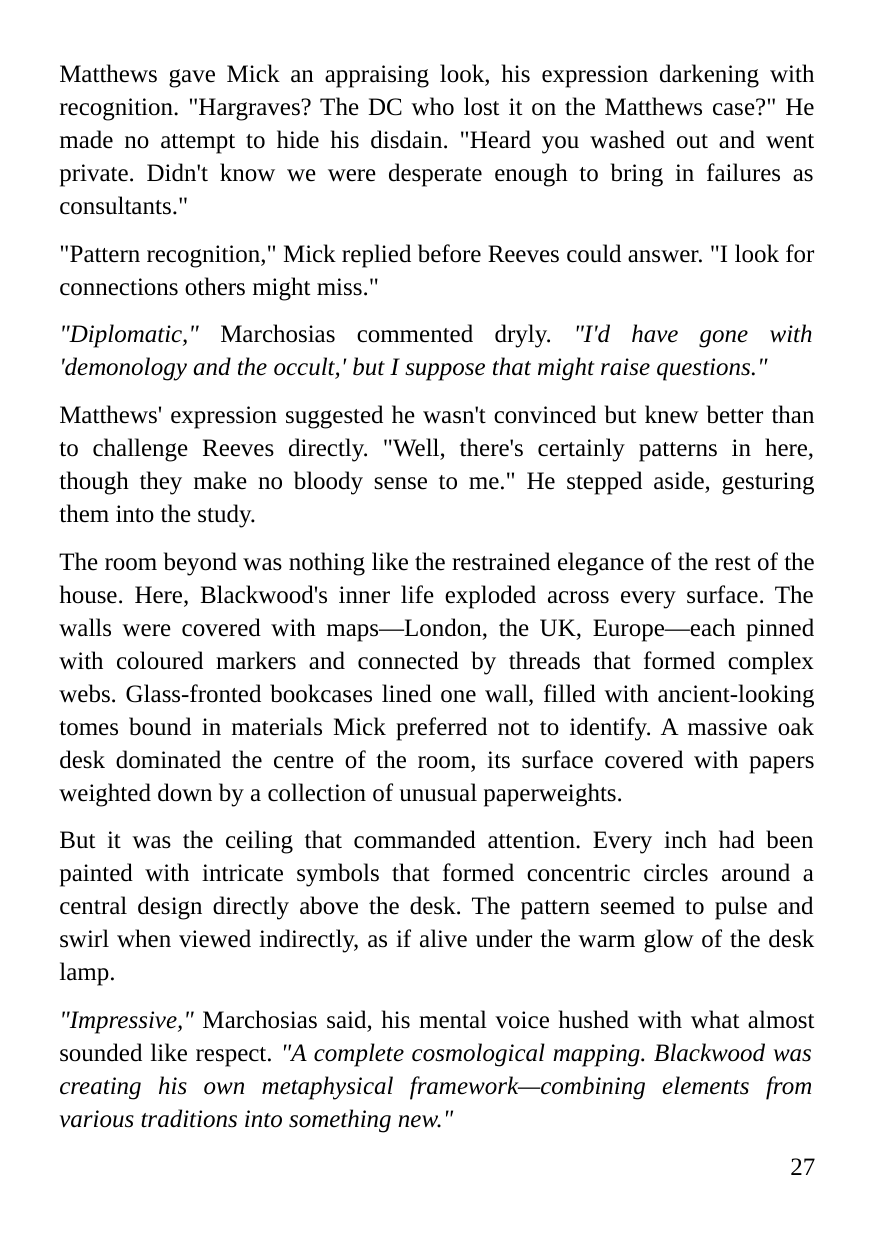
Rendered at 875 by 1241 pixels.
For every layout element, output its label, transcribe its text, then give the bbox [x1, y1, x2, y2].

text "Pattern recognition," Mick replied before Reeves could answer. "I look for connections others might miss." [59, 239, 815, 301]
text "Diplomatic," Marchosias commented dryly. "I'd have gone with 'demonology and the occult,' but I suppose that might raise questions." [59, 319, 815, 381]
text Matthews' expression suggested he wasn't convinced but knew better than to challenge Reeves directly. "Well, there's certainly patterns in here, though they make no bloody sense to me." He stepped aside, gesturing them into the study. [59, 400, 815, 528]
text Matthews gave Mick an appraising look, his expression darkening with recognition. "Hargraves? The DC who lost it on the Matthews case?" He made no attempt to hide his disdain. "Heard you washed out and went private. Didn't know we were desperate enough to bring in failures as consultants." [59, 59, 815, 220]
text "Impressive," Marchosias said, his mental voice hushed with what almost sounded like respect. "A complete cosmological mapping. Blackwood was creating his own metaphysical framework—combining elements from various traditions into something new." [59, 1005, 815, 1133]
text The room beyond was nothing like the restrained elegance of the rest of the house. Here, Blackwood's inner life exploded across every surface. The walls were covered with maps—London, the UK, Europe—each pinned with coloured markers and connected by threads that formed complex webs. Glass-fronted bookcases lined one wall, filled with ancient-looking tomes bound in materials Mick preferred not to identify. A massive oak desk dominated the centre of the room, its surface covered with papers weighted down by a collection of unusual paperweights. [59, 547, 815, 807]
text But it was the ceiling that commanded attention. Every inch had been painted with intricate symbols that formed concentric circles around a central design directly above the desk. The pattern seemed to pulse and swirl when viewed indirectly, as if alive under the warm glow of the desk lamp. [59, 825, 815, 986]
